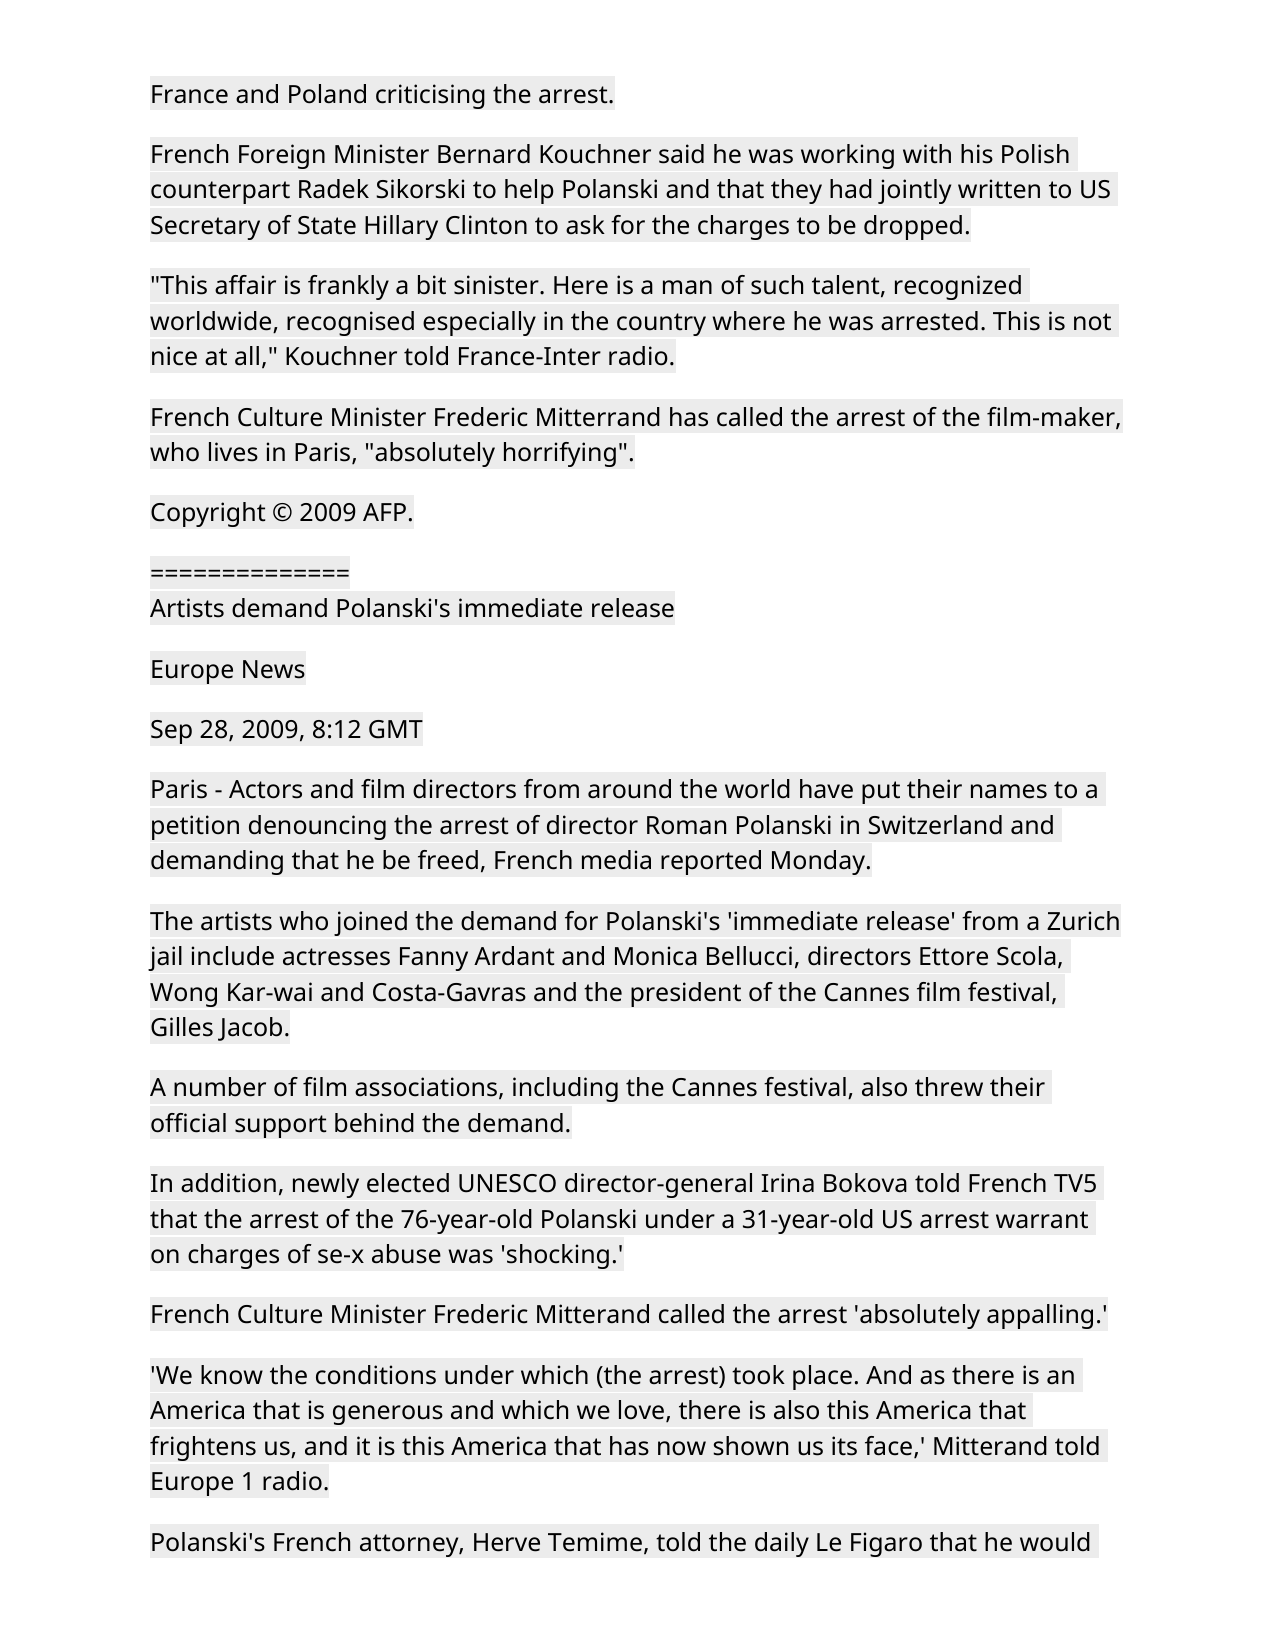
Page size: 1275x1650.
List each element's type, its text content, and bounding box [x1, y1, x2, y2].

text French Culture Minister Frederic Mitterand called the arrest 'absolutely appalling.' [150, 1296, 1125, 1331]
text Europe News [150, 650, 1125, 685]
text "This affair is frankly a bit sinister. Here is a man of such talent, recognized worldwide, recognised especially in the country where he was arrested. This is not nice at all," Kouchner told France-Inter radio. [150, 267, 1125, 373]
text French Foreign Minister Bernard Kouchner said he was working with his Polish counterpart Radek Sikorski to help Polanski and that they had jointly written to US Secretary of State Hillary Clinton to ask for the charges to be dropped. [150, 135, 1125, 242]
text The artists who joined the demand for Polanski's 'immediate release' from a Zurich jail include actresses Fanny Ardant and Monica Bellucci, directors Ettore Scola, Wong Kar-wai and Costa-Gavras and the president of the Cannes film festival, Gilles Jacob. [150, 902, 1125, 1044]
text 'We know the conditions under which (the arrest) took place. And as there is an America that is generous and which we love, there is also this America that frightens us, and it is this America that has now shown us its face,' Mitterand told Europe 1 radio. [150, 1356, 1125, 1498]
text ============== Artists demand Polanski's immediate release [150, 554, 1125, 625]
text French Culture Minister Frederic Mitterrand has called the arrest of the film-maker, who lives in Paris, "absolutely horrifying". [150, 398, 1125, 469]
text France and Poland criticising the arrest. [150, 75, 1125, 110]
text A number of film associations, including the Cannes festival, also threw their official support behind the demand. [150, 1069, 1125, 1139]
text Sep 28, 2009, 8:12 GMT [150, 710, 1125, 746]
text Polanski's French attorney, Herve Temime, told the daily Le Figaro that he would [150, 1523, 1125, 1558]
text Paris - Actors and film directors from around the world have put their names to a petition denouncing the arrest of director Roman Polanski in Switzerland and demanding that he be freed, French media reported Monday. [150, 771, 1125, 877]
text Copyright © 2009 AFP. [150, 494, 1125, 529]
text In addition, newly elected UNESCO director-general Irina Bokova told French TV5 that the arrest of the 76-year-old Polanski under a 31-year-old US arrest warrant on charges of se-x abuse was 'shocking.' [150, 1164, 1125, 1271]
